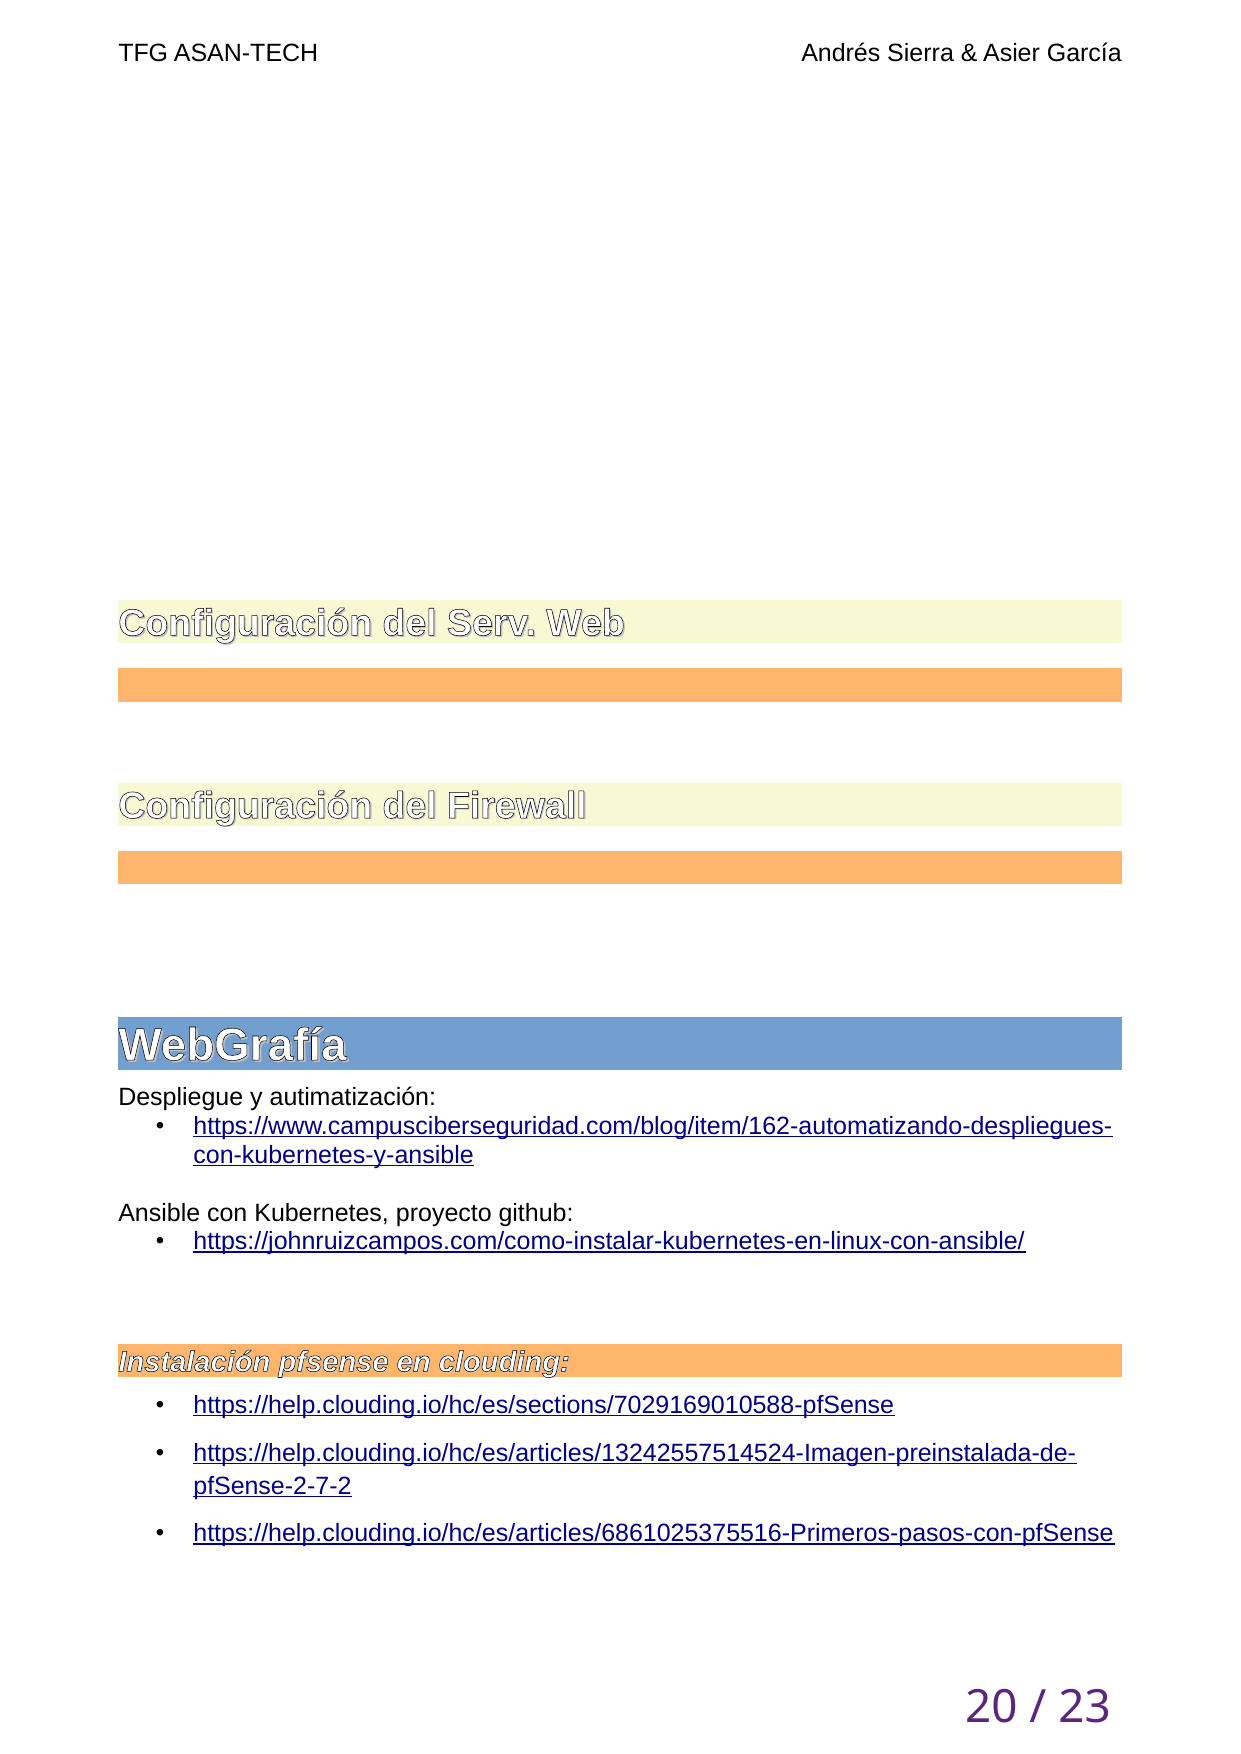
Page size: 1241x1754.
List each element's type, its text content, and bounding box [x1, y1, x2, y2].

subtitle Instalación pfsense en clouding: [118, 1344, 1122, 1377]
list https://help.clouding.io/hc/es/articles/13242557514524-Imagen-preinstalada-de-pfSense-2-7-2 [156, 1438, 1122, 1499]
list https://help.clouding.io/hc/es/sections/7029169010588-pfSense [156, 1390, 1122, 1419]
subtitle Configuración del Serv. Web [118, 600, 1122, 643]
subtitle WebGrafía [118, 1017, 1122, 1070]
text Despliegue y autimatización: [118, 1082, 1122, 1111]
list https://www.campusciberseguridad.com/blog/item/162-automatizando-despliegues-con-kubernetes-y-ansible [156, 1111, 1122, 1169]
list https://johnruizcampos.com/como-instalar-kubernetes-en-linux-con-ansible/ [156, 1226, 1122, 1255]
text Ansible con Kubernetes, proyecto github: [118, 1197, 1122, 1226]
subtitle Configuración del Firewall [118, 783, 1122, 826]
list https://help.clouding.io/hc/es/articles/6861025375516-Primeros-pasos-con-pfSense [156, 1518, 1122, 1547]
